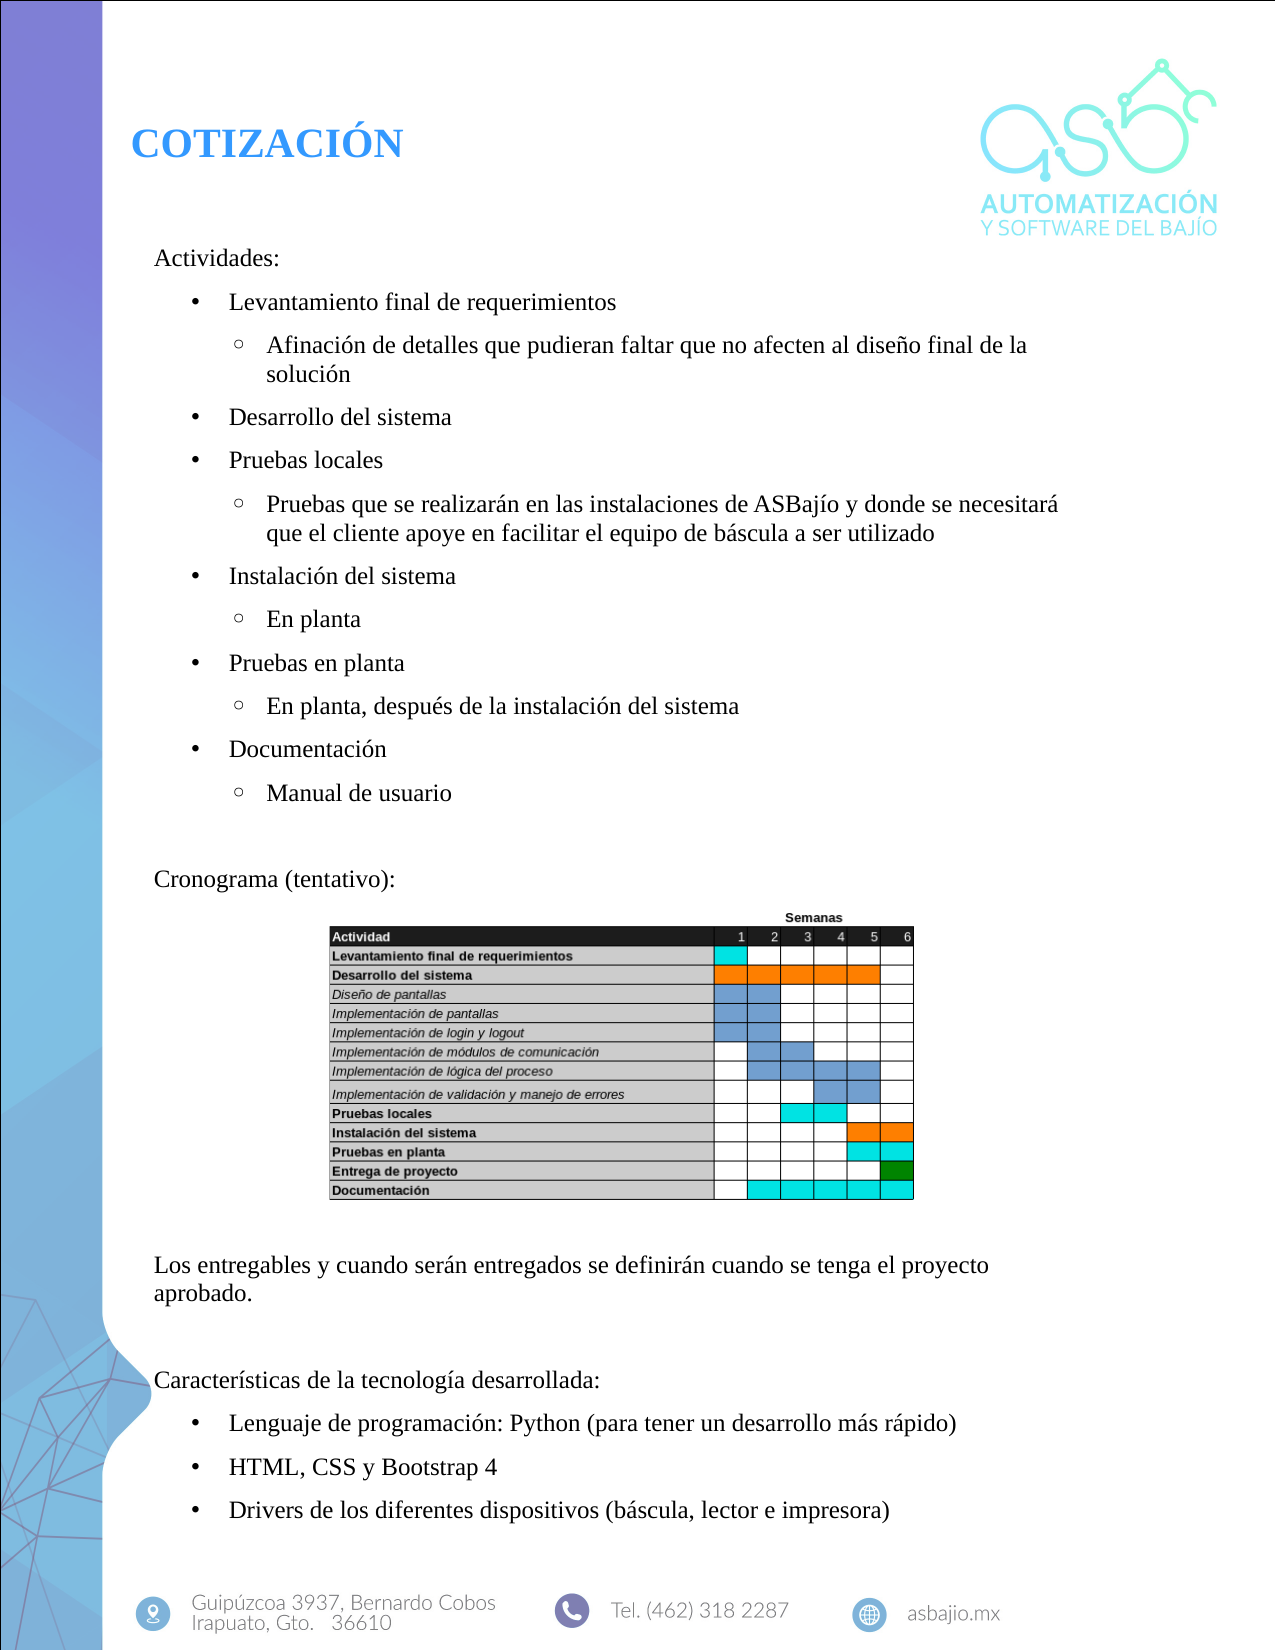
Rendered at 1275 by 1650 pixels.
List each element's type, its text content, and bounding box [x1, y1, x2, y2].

list En planta, después de la instalación del sistema [228, 691, 1092, 720]
list Drivers de los diferentes dispositivos (báscula, lector e impresora) [191, 1495, 1092, 1524]
text Cronograma (tentativo): [153, 864, 1092, 893]
text Los entregables y cuando serán entregados se definirán cuando se tenga el proyecto aprobado. [153, 1250, 1092, 1307]
list Pruebas en planta [191, 648, 1092, 676]
list Pruebas que se realizarán en las instalaciones de ASBajío y donde se necesitará que el cliente apoye en facilitar el equipo de báscula a ser utilizado [228, 489, 1092, 546]
text Características de la tecnología desarrollada: [153, 1365, 1092, 1394]
list Lenguaje de programación: Python (para tener un desarrollo más rápido) [191, 1408, 1092, 1437]
list Pruebas locales [191, 446, 1092, 474]
list Manual de usuario [228, 778, 1092, 806]
list Levantamiento final de requerimientos [191, 287, 1092, 316]
list Afinación de detalles que pudieran faltar que no afecten al diseño final de la solución [228, 330, 1092, 388]
list Instalación del sistema [191, 561, 1092, 590]
list Desarrollo del sistema [191, 402, 1092, 431]
list HTML, CSS y Bootstrap 4 [191, 1452, 1092, 1481]
list Documentación [191, 734, 1092, 763]
picture [329, 907, 916, 1207]
list En planta [228, 604, 1092, 633]
text Actividades: [153, 243, 1092, 272]
